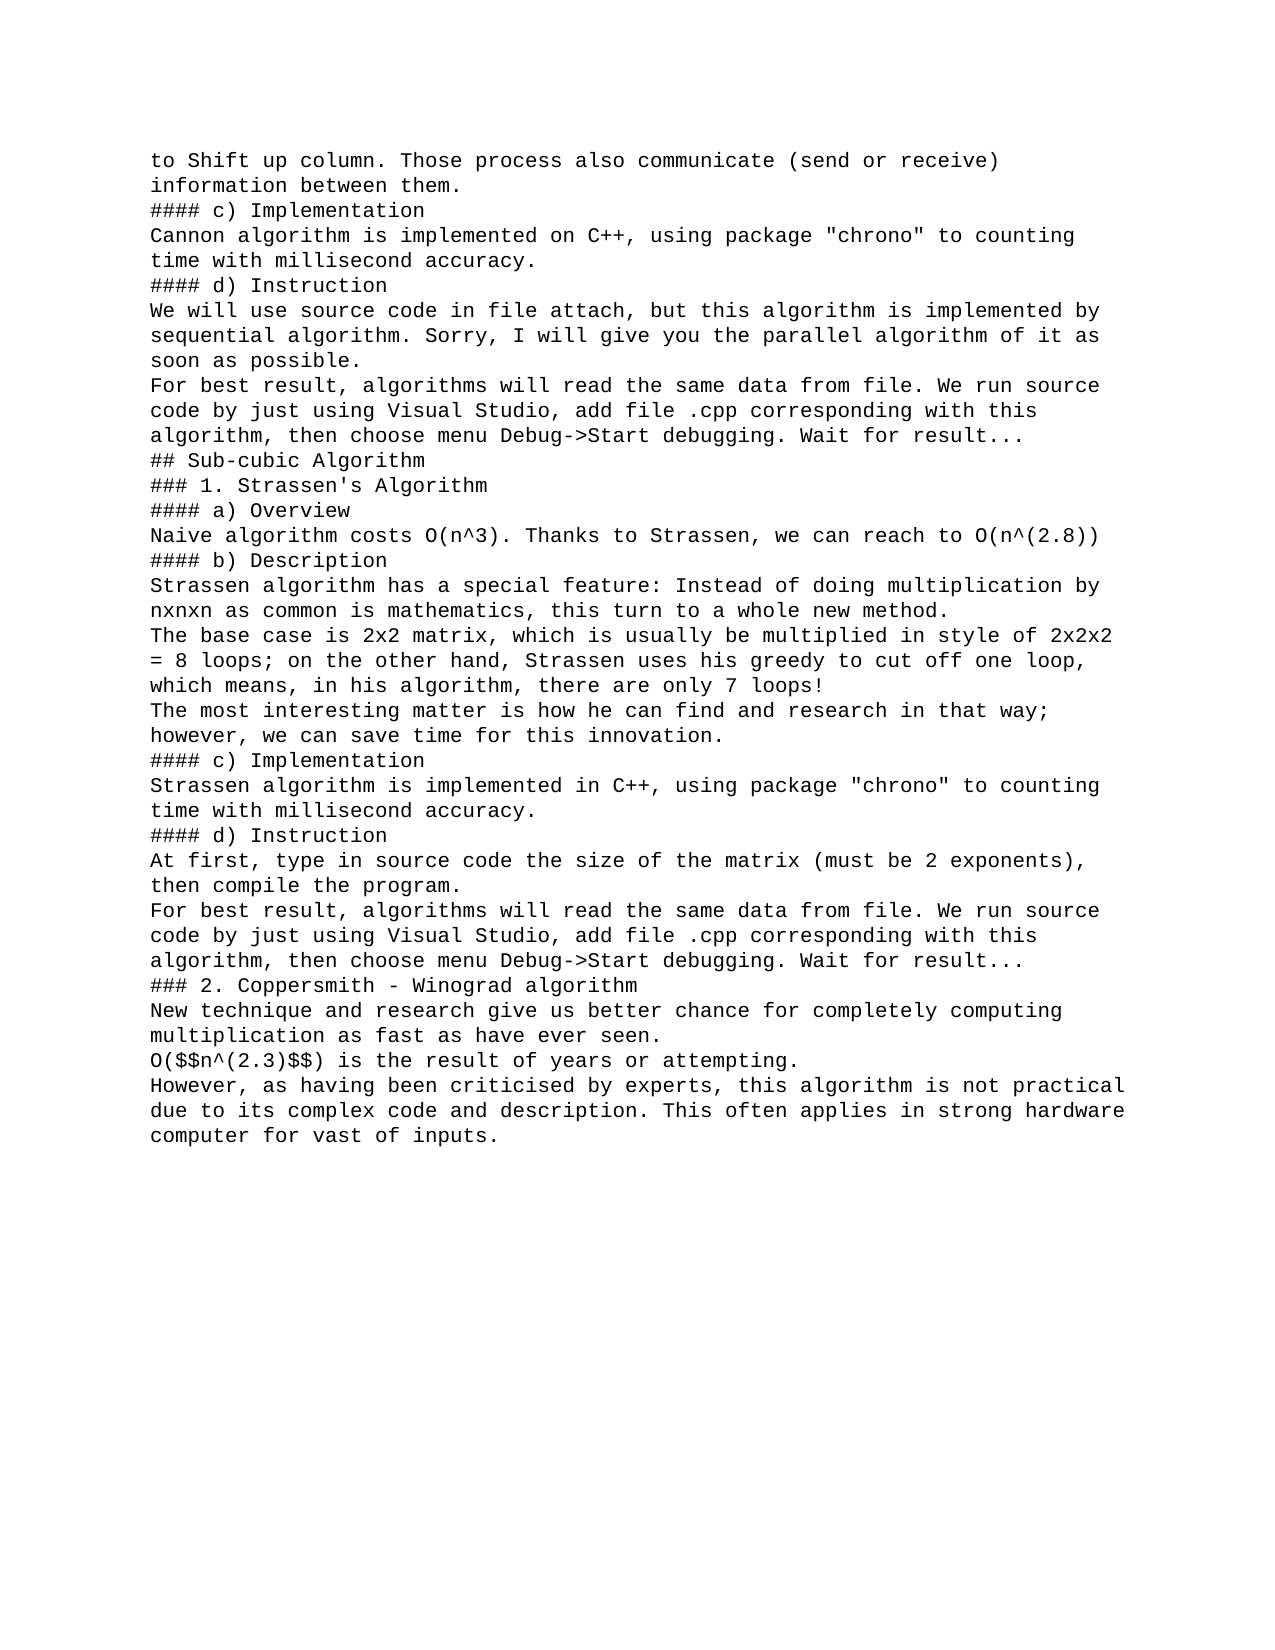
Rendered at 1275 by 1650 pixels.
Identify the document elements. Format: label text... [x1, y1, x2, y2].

text We will use source code in file attach, but this algorithm is implemented by sequential algorithm. Sorry, I will give you the parallel algorithm of it as soon as possible. [150, 300, 1125, 374]
text Naive algorithm costs O(n^3). Thanks to Strassen, we can reach to O(n^(2.8)) [150, 525, 1125, 549]
text #### c) Implementation [150, 750, 1125, 774]
text Strassen algorithm has a special feature: Instead of doing multiplication by nxnxn as common is mathematics, this turn to a whole new method. [150, 575, 1125, 624]
text ### 2. Coppersmith - Winograd algorithm [150, 975, 1125, 999]
text ### 1. Strassen's Algorithm [150, 475, 1125, 499]
text #### b) Description [150, 550, 1125, 574]
text Strassen algorithm is implemented in C++, using package "chrono" to counting time with millisecond accuracy. [150, 775, 1125, 824]
text O($$n^(2.3)$$) is the result of years or attempting. [150, 1050, 1125, 1074]
text to Shift up column. Those process also communicate (send or receive) information between them. [150, 150, 1125, 199]
text At first, type in source code the size of the matrix (must be 2 exponents), then compile the program. [150, 850, 1125, 899]
text #### a) Overview [150, 500, 1125, 524]
text The base case is 2x2 matrix, which is usually be multiplied in style of 2x2x2 = 8 loops; on the other hand, Strassen uses his greedy to cut off one loop, which means, in his algorithm, there are only 7 loops! [150, 625, 1125, 699]
text #### c) Implementation [150, 200, 1125, 224]
text For best result, algorithms will read the same data from file. We run source code by just using Visual Studio, add file .cpp corresponding with this algorithm, then choose menu Debug->Start debugging. Wait for result... [150, 375, 1125, 449]
text Cannon algorithm is implemented on C++, using package "chrono" to counting time with millisecond accuracy. [150, 225, 1125, 274]
text ## Sub-cubic Algorithm [150, 450, 1125, 474]
text #### d) Instruction [150, 275, 1125, 299]
text #### d) Instruction [150, 825, 1125, 849]
text The most interesting matter is how he can find and research in that way; however, we can save time for this innovation. [150, 700, 1125, 749]
text However, as having been criticised by experts, this algorithm is not practical due to its complex code and description. This often applies in strong hardware computer for vast of inputs. [150, 1075, 1125, 1149]
text For best result, algorithms will read the same data from file. We run source code by just using Visual Studio, add file .cpp corresponding with this algorithm, then choose menu Debug->Start debugging. Wait for result... [150, 900, 1125, 974]
text New technique and research give us better chance for completely computing multiplication as fast as have ever seen. [150, 1000, 1125, 1049]
